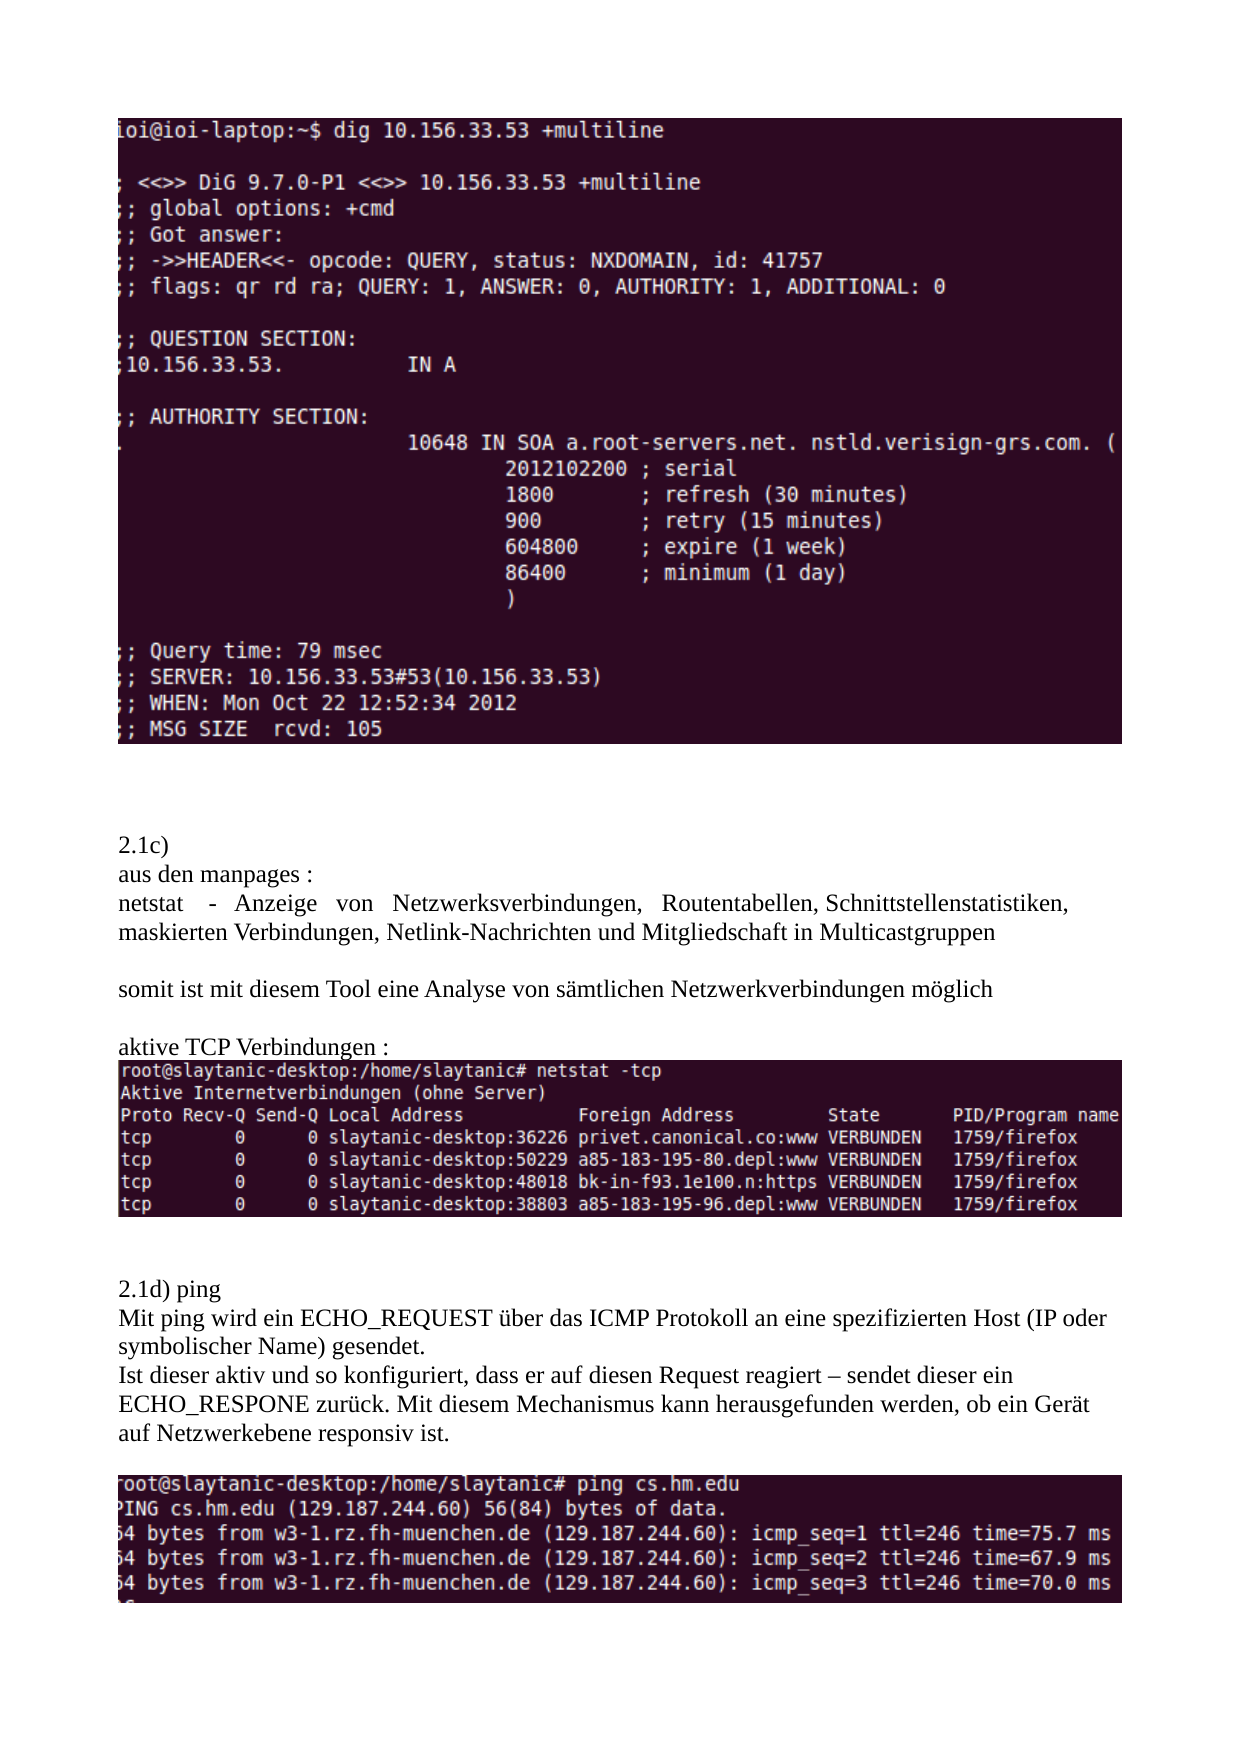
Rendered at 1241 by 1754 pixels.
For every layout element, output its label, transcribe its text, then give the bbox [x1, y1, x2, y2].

text aktive TCP Verbindungen : [118, 1032, 1122, 1060]
text 2.1d) ping [118, 1274, 1122, 1303]
text netstat - Anzeige von Netzwerksverbindungen, Routentabellen, Schnittstellenstatistiken, maskierten Verbindungen, Netlink-Nachrichten und Mitgliedschaft in Multicastgruppen [118, 888, 1122, 945]
picture [118, 1060, 1122, 1217]
text Ist dieser aktiv und so konfiguriert, dass er auf diesen Request reagiert – sendet dieser ein ECHO_RESPONE zurück. Mit diesem Mechanismus kann herausgefunden werden, ob ein Gerät auf Netzwerkebene responsiv ist. [118, 1360, 1122, 1446]
picture [118, 118, 1122, 744]
text Mit ping wird ein ECHO_REQUEST über das ICMP Protokoll an eine spezifizierten Host (IP oder symbolischer Name) gesendet. [118, 1303, 1122, 1360]
text somit ist mit diesem Tool eine Analyse von sämtlichen Netzwerkverbindungen möglich [118, 974, 1122, 1003]
picture [118, 1475, 1122, 1603]
text 2.1c) [118, 830, 1122, 859]
text aus den manpages : [118, 859, 1122, 888]
